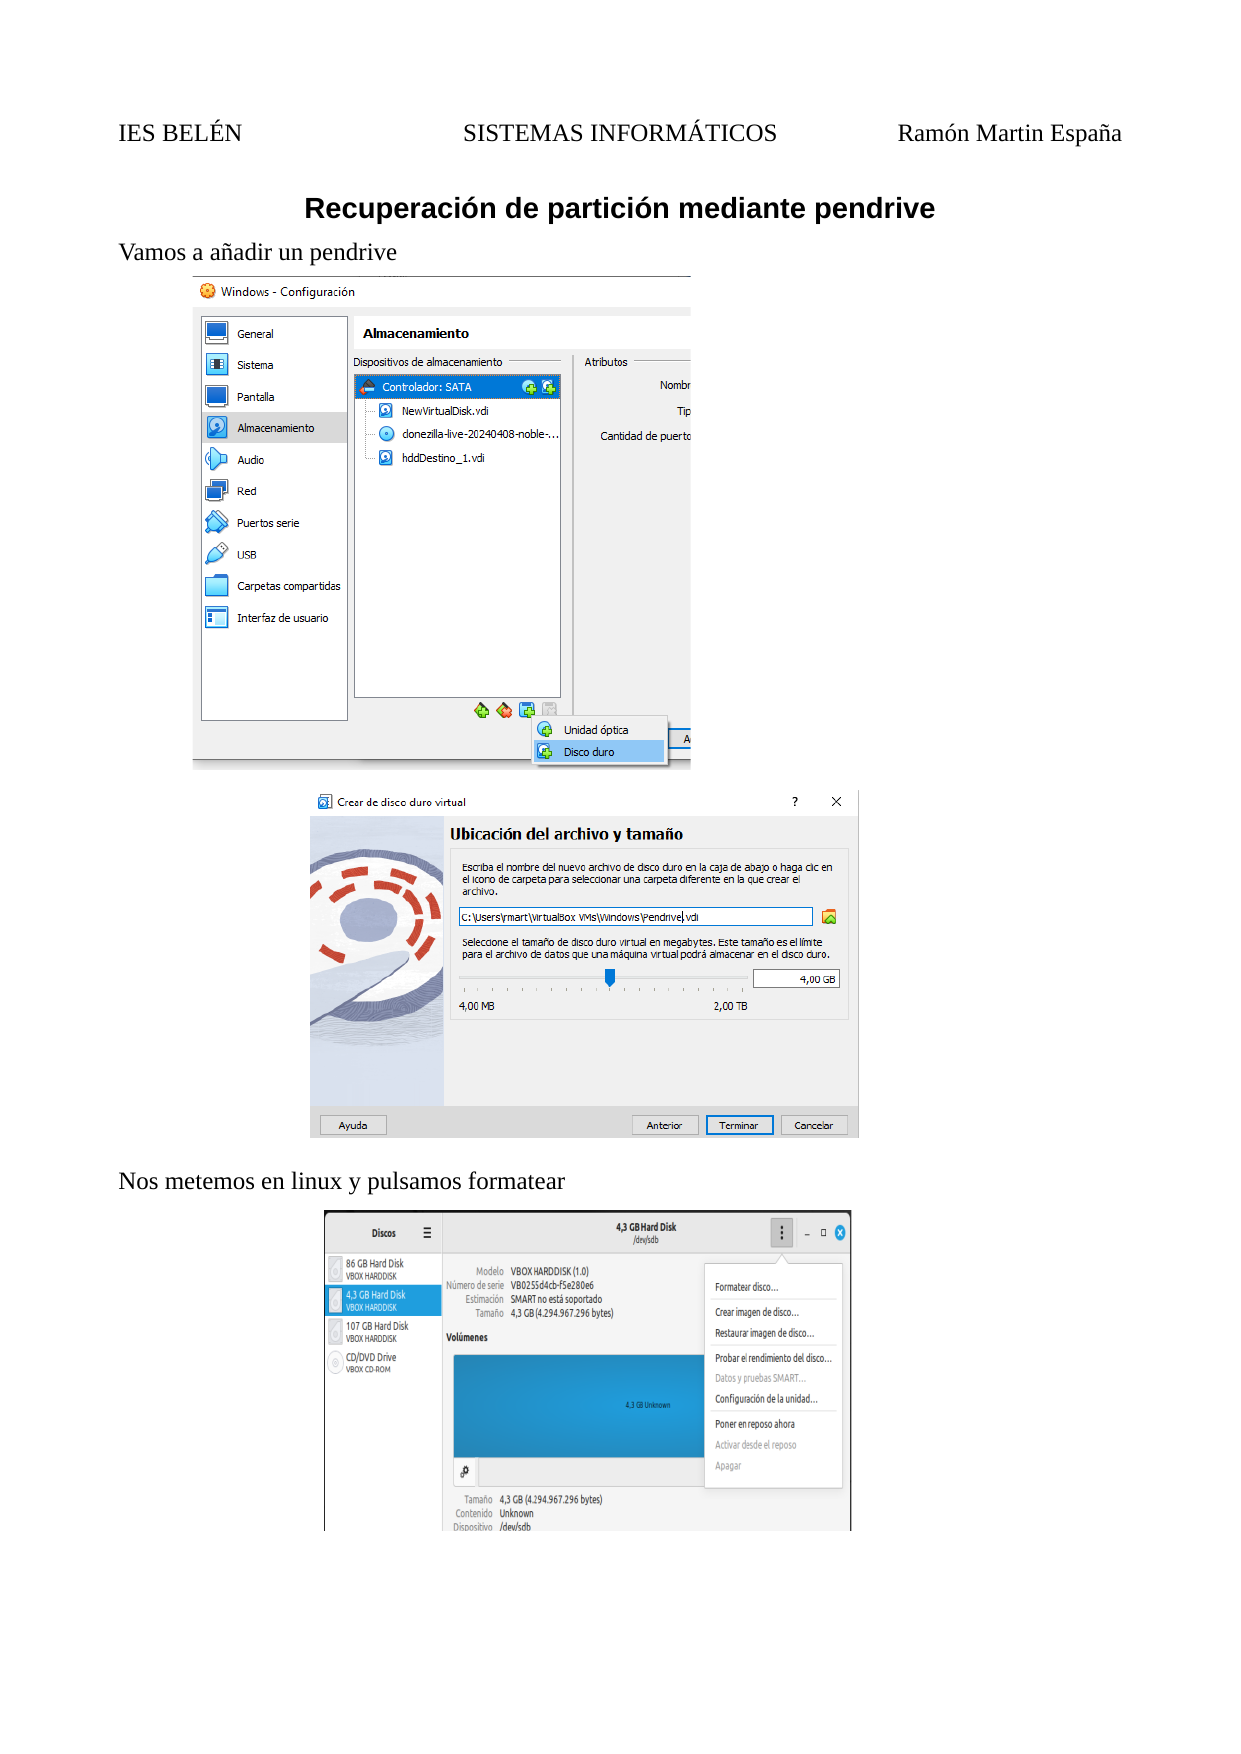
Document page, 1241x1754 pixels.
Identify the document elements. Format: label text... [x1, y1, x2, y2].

text Vamos a añadir un pendrive [118, 237, 1122, 266]
picture [324, 1210, 852, 1531]
text Nos metemos en linux y pulsamos formatear [118, 1166, 1122, 1195]
picture [310, 790, 859, 1138]
subtitle Recuperación de partición mediante pendrive [118, 191, 1122, 224]
picture [192, 276, 691, 770]
